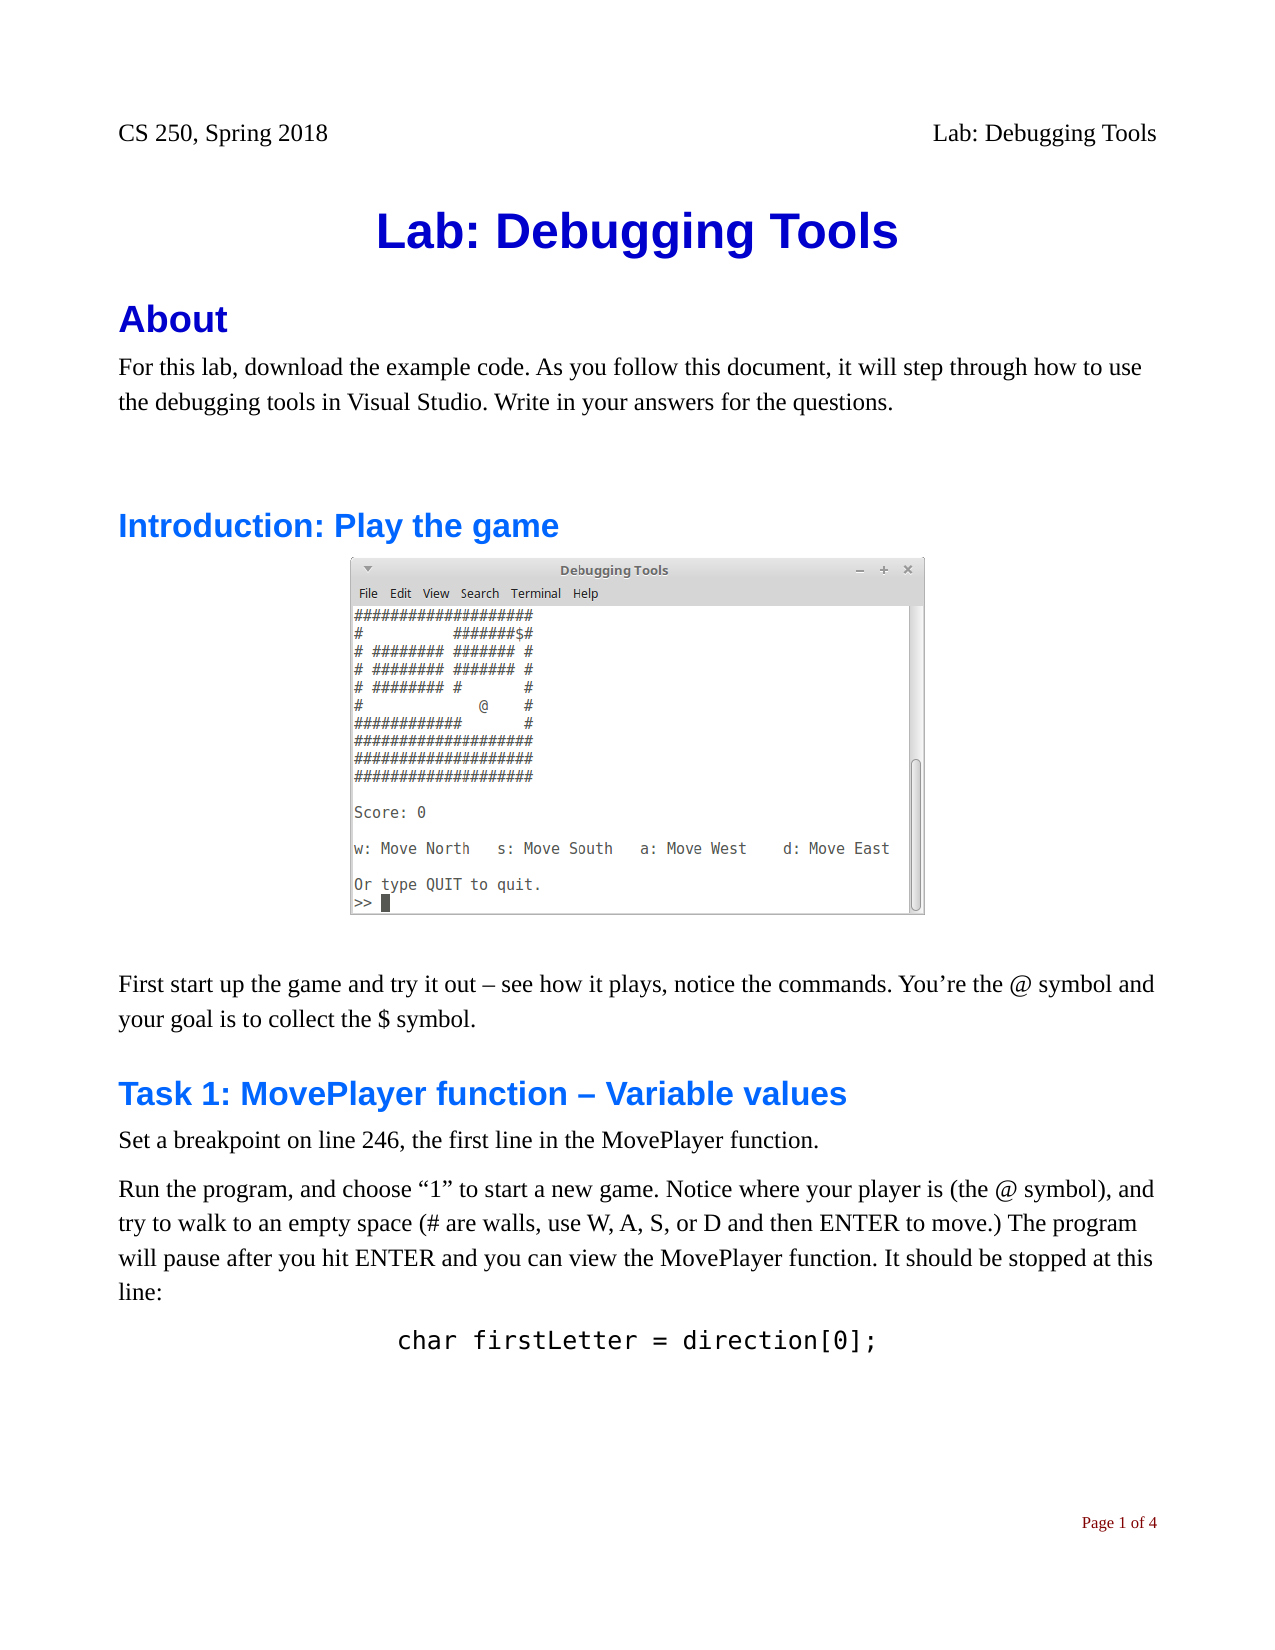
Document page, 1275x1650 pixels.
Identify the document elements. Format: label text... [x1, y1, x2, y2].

subtitle Introduction: Play the game [118, 506, 1157, 544]
subtitle About [118, 296, 1157, 340]
text char firstLetter = direction[0]; [118, 1327, 1157, 1356]
text For this lab, download the example code. As you follow this document, it will step through how to use the debugging tools in Visual Studio. Write in your answers for the questions. [118, 352, 1157, 416]
text Set a breakpoint on line 246, the first line in the MovePlayer function. [118, 1125, 1157, 1154]
picture [350, 557, 925, 915]
text Run the program, and choose “1” to start a new game. Notice where your player is (the @ symbol), and try to walk to an empty space (# are walls, use W, A, S, or D and then ENTER to move.) The program will pause after you hit ENTER and you can view the MovePlayer function. It should be stopped at this line: [118, 1174, 1157, 1306]
title Lab: Debugging Tools [118, 201, 1157, 259]
subtitle Task 1: MovePlayer function – Variable values [118, 1074, 1157, 1112]
text First start up the game and try it out – see how it plays, notice the commands. You’re the @ symbol and your goal is to collect the $ symbol. [118, 969, 1157, 1033]
